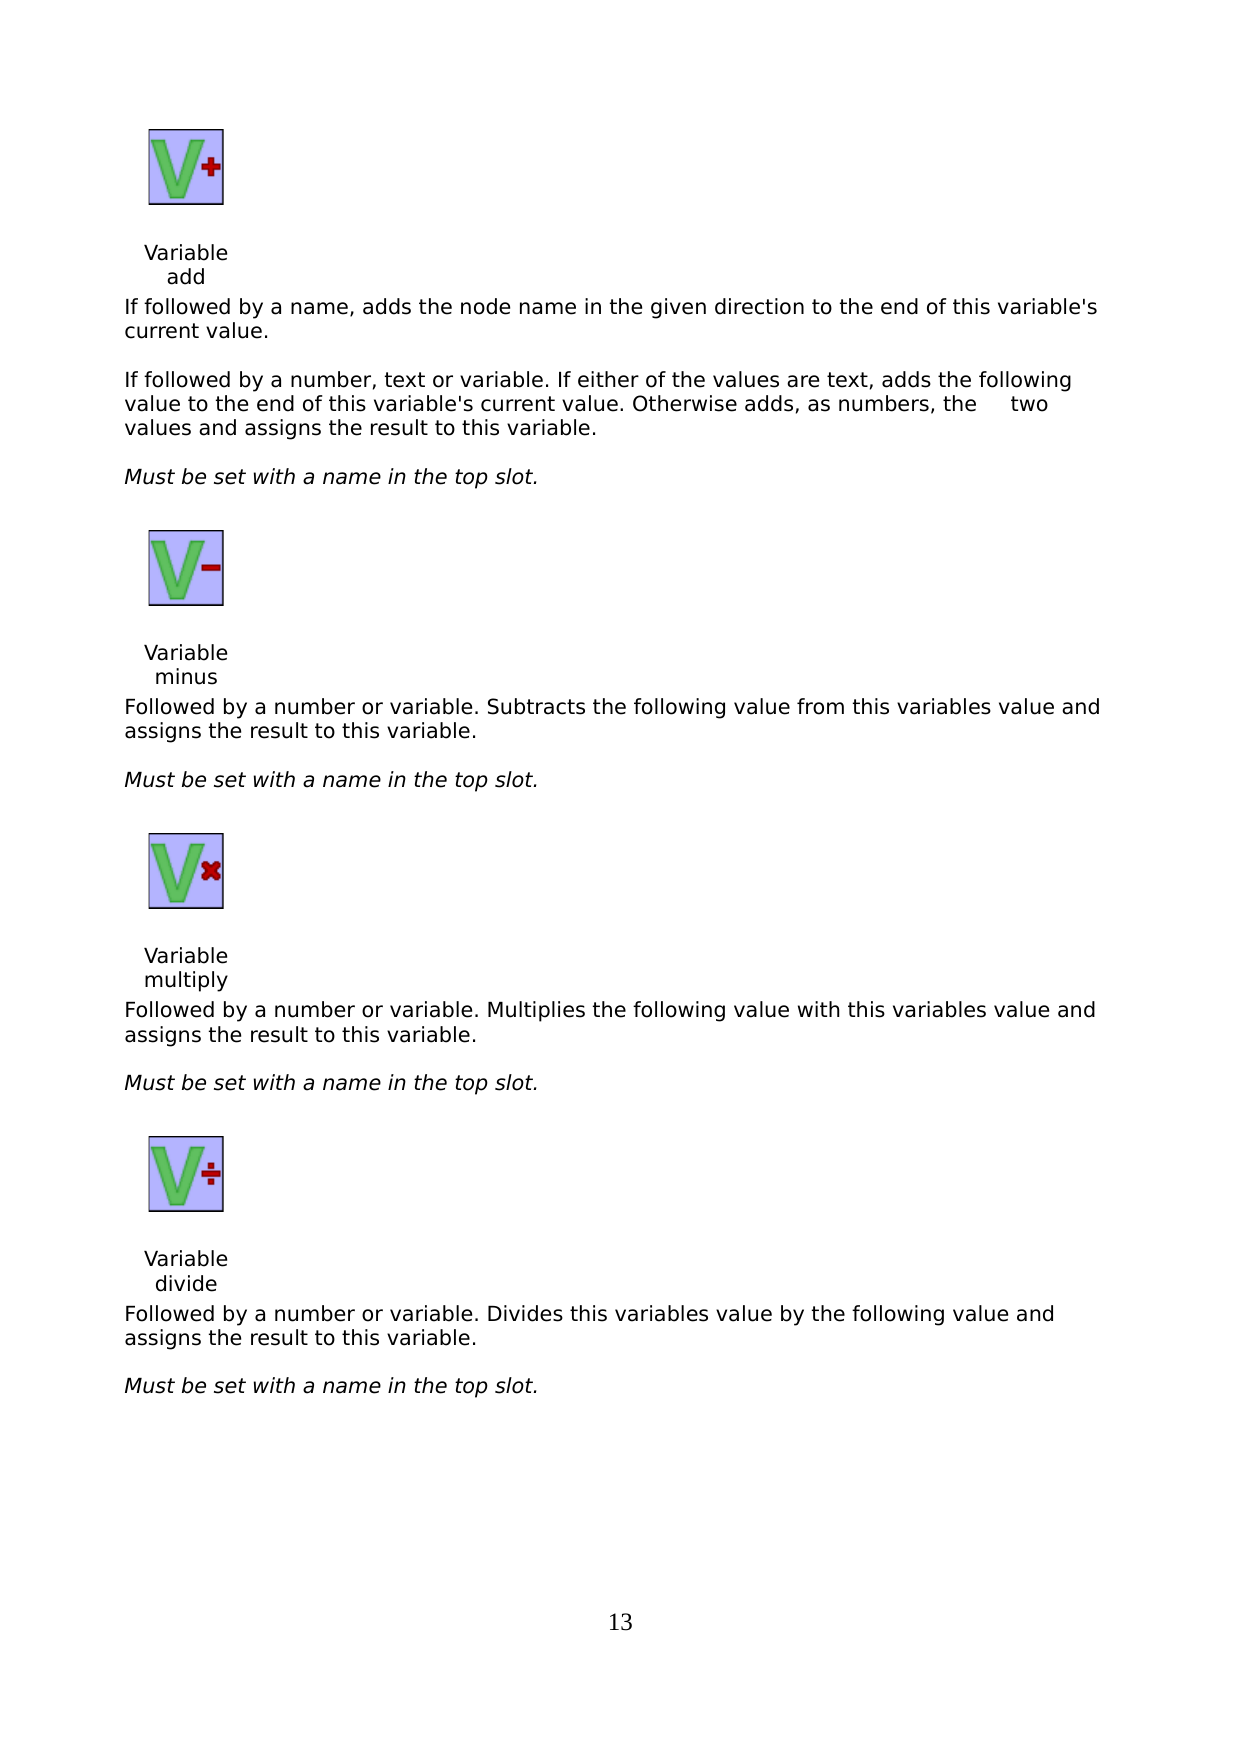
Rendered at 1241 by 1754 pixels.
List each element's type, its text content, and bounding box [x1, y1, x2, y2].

table_cell [620, 1470, 744, 1506]
table_cell [372, 635, 496, 695]
table_cell [620, 235, 744, 295]
table_cell [868, 235, 992, 295]
table_cell [372, 1242, 496, 1302]
table_cell [248, 235, 372, 295]
table_cell [992, 635, 1116, 695]
table_header [868, 828, 992, 938]
table_cell Variable multiply [124, 938, 248, 998]
table_header [124, 1434, 248, 1470]
table_header [744, 524, 868, 635]
table_header [744, 1434, 868, 1470]
table_header [372, 524, 496, 635]
table_header [372, 1131, 496, 1242]
table_cell Followed by a number or variable. Multiplies the following value with this variables value and assigns the result to this variable. Must be set with a name in the top slot. [118, 822, 1122, 1125]
table_cell [372, 1470, 496, 1506]
table_cell [744, 235, 868, 295]
table_cell Variable minus [124, 635, 248, 695]
table_header [248, 124, 372, 235]
table_cell [992, 1470, 1116, 1506]
table_header [124, 124, 248, 235]
table_cell [992, 235, 1116, 295]
table_header [744, 828, 868, 938]
table_cell [620, 938, 744, 998]
table_cell [744, 635, 868, 695]
table_header [124, 828, 248, 938]
table_cell If followed by a name, adds the node name in the given direction to the end of this variable's current value. If followed by a number, text or variable. If either of the values are text, adds the following value to the end of this variable's current value. Otherwise adds, as numbers, the two values and assigns the result to this variable. Must be set with a name in the top slot. [118, 118, 1122, 518]
table_cell [248, 1242, 372, 1302]
table_header [620, 1434, 744, 1470]
table_cell [868, 1470, 992, 1506]
table_cell [118, 1428, 1122, 1535]
table_cell [248, 635, 372, 695]
table_cell [248, 938, 372, 998]
table_cell [744, 938, 868, 998]
table_cell [248, 1470, 372, 1506]
picture [148, 1136, 224, 1212]
table_header [992, 828, 1116, 938]
table_cell Variable divide [124, 1242, 248, 1302]
table_header [620, 828, 744, 938]
table_cell [744, 1470, 868, 1506]
table_header [124, 524, 248, 635]
table_cell [620, 635, 744, 695]
picture [148, 129, 224, 205]
table_cell Variable add [124, 235, 248, 295]
table_header [248, 828, 372, 938]
table_header [992, 1131, 1116, 1242]
table_header [868, 124, 992, 235]
table_header [372, 828, 496, 938]
table_header [248, 524, 372, 635]
table_header [248, 1434, 372, 1470]
table_cell [496, 938, 620, 998]
table_header [868, 524, 992, 635]
table_cell [868, 938, 992, 998]
table_cell [744, 1242, 868, 1302]
picture [148, 833, 224, 909]
table_cell [372, 235, 496, 295]
table_header [992, 124, 1116, 235]
table_cell [992, 938, 1116, 998]
table_header [496, 1131, 620, 1242]
table_header [868, 1434, 992, 1470]
table_header [372, 124, 496, 235]
table_header [496, 124, 620, 235]
picture [148, 530, 224, 606]
table_header [744, 1131, 868, 1242]
table_cell [496, 1242, 620, 1302]
table_cell [868, 635, 992, 695]
table_cell [372, 938, 496, 998]
table_cell [496, 235, 620, 295]
table_header [744, 124, 868, 235]
table_cell [992, 1242, 1116, 1302]
table_cell Followed by a number or variable. Subtracts the following value from this variables value and assigns the result to this variable. Must be set with a name in the top slot. [118, 519, 1122, 822]
table_header [992, 1434, 1116, 1470]
table_cell Followed by a number or variable. Divides this variables value by the following value and assigns the result to this variable. Must be set with a name in the top slot. [118, 1125, 1122, 1428]
table_header [620, 1131, 744, 1242]
table_header [868, 1131, 992, 1242]
table_cell [496, 1470, 620, 1506]
table_header [372, 1434, 496, 1470]
table_header [620, 524, 744, 635]
table_header [992, 524, 1116, 635]
table_cell [496, 635, 620, 695]
table_header [496, 524, 620, 635]
table_header [496, 1434, 620, 1470]
table_cell [124, 1470, 248, 1506]
table_header [620, 124, 744, 235]
table_header [124, 1131, 248, 1242]
table_header [496, 828, 620, 938]
table_cell [620, 1242, 744, 1302]
table_cell [868, 1242, 992, 1302]
table_header [248, 1131, 372, 1242]
